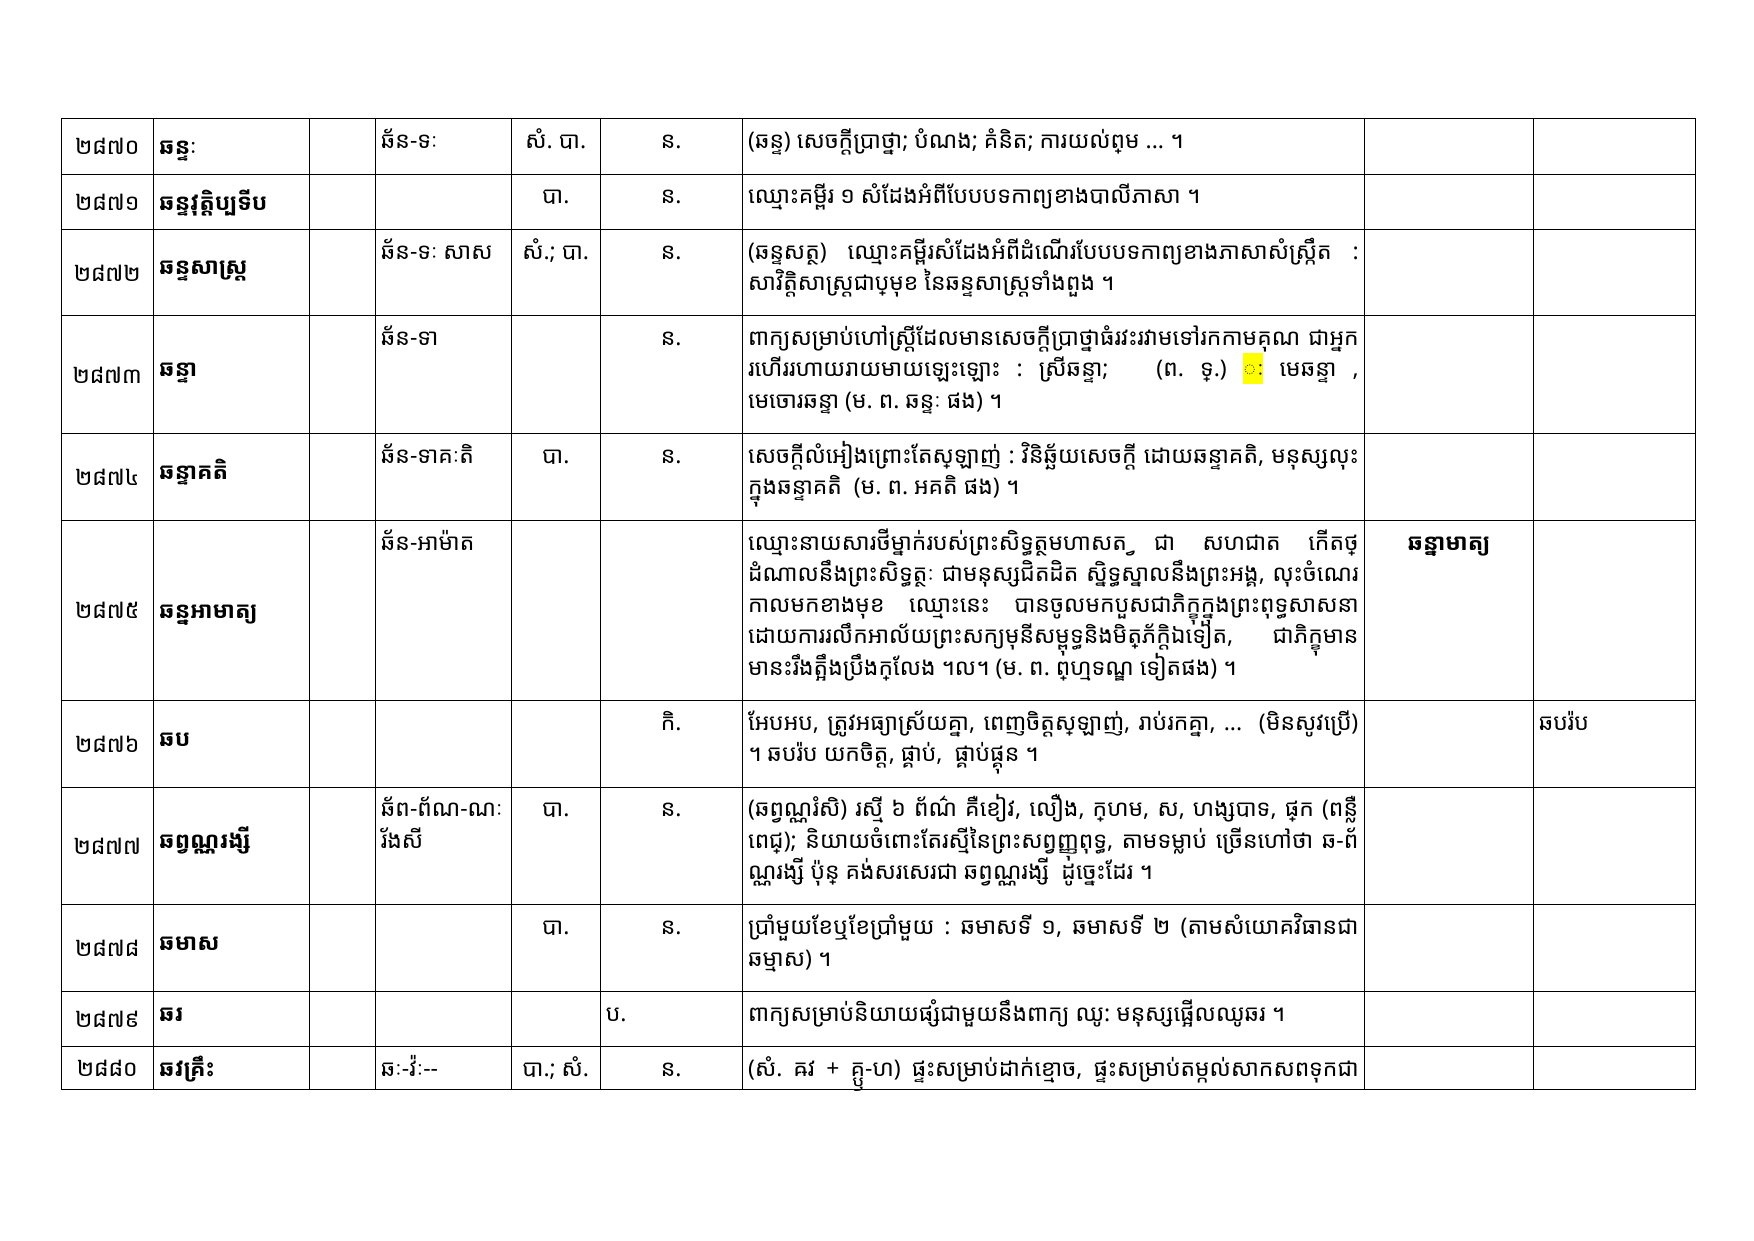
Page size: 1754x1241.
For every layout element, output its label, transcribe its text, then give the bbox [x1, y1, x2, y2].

table_cell សំ.; បា. [512, 230, 600, 315]
table_cell [512, 316, 600, 433]
table_cell ឆ័ព-ព័ណ-ណៈរ័ងសី [376, 788, 511, 904]
table_cell [1534, 230, 1695, 315]
table_cell [310, 788, 375, 904]
table_cell [376, 175, 511, 229]
table_cell អែបអប, ត្រូវ​អធ្យាស្រ័យ​គ្នា, ពេញ​ចិត្ត​ស្រឡាញ់, រាប់​រក​គ្នា, ... (មិន​សូវ​ប្រើ) ។ ឆបរ៉ប យក​ចិត្ត, ផ្គាប់, ផ្គាប់ផ្គុន ។ [743, 701, 1364, 787]
table_cell (ឆព្វណ្ណរំសិ) រស្មី ៦ ព័ណ៌ គឺខៀវ, លឿង, ក្រហម, ស, ហង្សបាទ, ផ្លេក (ពន្លឺ​ពេជ្រ); និយាយ​ចំពោះ​តែ​រស្មី​នៃ​ព្រះ​សព្វញ្ញុពុទ្ធ, តាម​ទម្លាប់ ច្រើន​ហៅ​ថា ឆ-ព័ណ្ណរង្សី ប៉ុន្តែ គង់​សរសេរ​ជា ឆព្វណ្ណរង្សី ដូច្នេះ​ដែរ ។ [743, 788, 1364, 904]
table_cell ន. [601, 1047, 742, 1089]
table_cell ២៨៧១ [62, 175, 153, 229]
table_cell ឆ័ន-ទៈ [376, 119, 511, 173]
table_cell [310, 521, 375, 700]
table_cell បា. [512, 905, 600, 991]
table_cell ឆន្ទា [154, 316, 309, 433]
table_cell [1365, 119, 1533, 173]
table_cell បា. [512, 175, 600, 229]
table_cell [1534, 788, 1695, 904]
table_cell ឆមាស [154, 905, 309, 991]
table_cell ២៨៧២ [62, 230, 153, 315]
table_cell (ឆន្ទ) សេចក្តី​ប្រាថ្នា; បំណង; គំនិត; ការ​យល់​ព្រម ... ។ [743, 119, 1364, 173]
table_cell សំ. បា. [512, 119, 600, 173]
table_cell (ឆន្ទសត្ថ) ឈ្មោះ​គម្ពីរ​សំដែង​អំពី​ដំណើរ​បែប​បទ​កាព្យ​ខាង​ភាសា​សំស្រ្កឹត : សាវិត្តិសាស្រ្ត​ជា​ប្រមុខ នៃ​ឆន្ទសាស្រ្ត​ទាំងពួង​ ។ [743, 230, 1364, 315]
table_cell ២៨៨០ [62, 1047, 153, 1089]
table_cell [310, 119, 375, 173]
table_cell [310, 316, 375, 433]
table_cell ប្រាំ​មួយ​ខែ​ឬ​ខែ​ប្រាំ​មួយ : ឆមាស​ទី ១, ឆមាស​ទី ២ (តាម​សំយោគវិធាន​ជា​ឆម្មាស) ។ [743, 905, 1364, 991]
table_cell ន. [601, 434, 742, 520]
table_cell សេចក្តី​លំអៀង​ព្រោះ​តែ​ស្រឡាញ់ : វិនិឆ័្ឆយ​សេចក្តី ដោយ​ឆន្ទា​គតិ, មនុស្ស​លុះ​ក្នុង​ឆន្ទាគតិ (ម. ព. អគតិ ផង) ។ [743, 434, 1364, 520]
table_cell [1534, 992, 1695, 1046]
table_cell [376, 701, 511, 787]
table_cell បា. [512, 434, 600, 520]
table_cell ប. [601, 992, 742, 1046]
table_cell [1534, 1047, 1695, 1089]
table_cell ន. [601, 905, 742, 991]
table_cell ២៨៧០ [62, 119, 153, 173]
table_cell កិ. [601, 701, 742, 787]
table_cell ឈ្មោះ​គម្ពីរ ១ សំដែង​អំពី​បែប​បទ​កាព្យ​ខាង​បាលី​ភាសា ។ [743, 175, 1364, 229]
table_cell ន. [601, 316, 742, 433]
table_cell ឆន្នអាមាត្យ [154, 521, 309, 700]
table_cell ឆ័ន-ទៈ សាស [376, 230, 511, 315]
table_cell [512, 992, 600, 1046]
table_cell ន. [601, 230, 742, 315]
table_cell ២៨៧៧ [62, 788, 153, 904]
table_cell ឆ័ន-ទាគៈតិ [376, 434, 511, 520]
table_cell (សំ. ឝវ + គ្ឫ-ហ) ផ្ទះ​សម្រាប់​ដាក់​ខ្មោច, ផ្ទះ​សម្រាប់​តម្កល់​សាកសព​ទុក​ជា [743, 1047, 1364, 1089]
table_cell បា. [512, 788, 600, 904]
table_cell [1534, 119, 1695, 173]
table_cell ឆ័ន-ទា [376, 316, 511, 433]
table_cell [310, 175, 375, 229]
table_cell ២៨៧៦ [62, 701, 153, 787]
table_cell ពាក្យ​សម្រាប់​និយាយ​ផ្សំ​ជា​មួយ​នឹង​ពាក្យ ឈូ: មនុស្ស​ផ្អើល​ឈូឆរ ។ [743, 992, 1364, 1046]
table_cell [512, 701, 600, 787]
table_cell [310, 701, 375, 787]
table_cell ឆន្នា​មាត្យ​ [1365, 521, 1533, 700]
table_cell ពាក្យ​សម្រាប់​ហៅ​ស្រ្តី​ដែល​មាន​សេចក្តី​ប្រាថ្នា​ធំ​រវះរវាម​ទៅ​រក​កាមគុណ ជា​អ្នក​រហើររហាយ​រាយមាយ​ឡេះឡោះ : ស្រី​ឆន្ទា; (ព. ទ្រ.) ៈ មេឆន្ទា , មេចោរឆន្ទា (ម. ព. ឆន្ទៈ ផង) ។ [743, 316, 1364, 433]
table_cell [310, 230, 375, 315]
table_cell [1365, 316, 1533, 433]
table_cell [1534, 905, 1695, 991]
table_cell [376, 905, 511, 991]
table_cell ឆន្ទសាស្រ្ត [154, 230, 309, 315]
table_cell ឆៈ-វ៉ៈ-- [376, 1047, 511, 1089]
table_cell ឆរ [154, 992, 309, 1046]
table_cell ឆព្វណ្ណ​រង្សី [154, 788, 309, 904]
table_cell [310, 1047, 375, 1089]
table_cell [376, 992, 511, 1046]
table_cell ២៨៧៣ [62, 316, 153, 433]
table_cell [512, 521, 600, 700]
table_cell [1365, 434, 1533, 520]
table_cell [310, 905, 375, 991]
table_cell [1365, 1047, 1533, 1089]
table_cell ឆវ​គ្រឹះ [154, 1047, 309, 1089]
table_cell [1365, 230, 1533, 315]
table_cell [1365, 175, 1533, 229]
table_cell ឆបរ៉ប [1534, 701, 1695, 787]
table_cell ន. [601, 788, 742, 904]
table_cell ២៨៧៥ [62, 521, 153, 700]
table_cell [1534, 175, 1695, 229]
table_cell ឆន្ទាគតិ [154, 434, 309, 520]
table_cell ឆប [154, 701, 309, 787]
table_cell [1365, 992, 1533, 1046]
table_cell ២៨៧៨ [62, 905, 153, 991]
table_cell ២៨៧៤ [62, 434, 153, 520]
table_cell [1534, 521, 1695, 700]
table_cell ២៨៧៩ [62, 992, 153, 1046]
table_cell [1365, 788, 1533, 904]
table_cell [601, 521, 742, 700]
table_cell [1534, 434, 1695, 520]
table_cell [1365, 905, 1533, 991]
table_cell [310, 434, 375, 520]
table_cell ន. [601, 119, 742, 173]
table_cell ឆន្ទៈ [154, 119, 309, 173]
table_cell បា.; សំ. [512, 1047, 600, 1089]
table_cell ឈ្មោះ​នាយ​សារថី​ម្នាក់​របស់​ព្រះ​សិទ្ធត្ថ​មហា​សត្វ ជា សហជាត​ កើត​ថ្ងៃ​ដំណាល​នឹង​ព្រះ​សិទ្ធត្ថៈ ជា​មនុស្ស​ជិត​ដិត ស្និទ្ធស្នាល​នឹង​ព្រះ​អង្គ, លុះ​ចំណេរ​កាល​មក​ខាង​មុខ ឈ្មោះ​នេះ បាន​ចូល​មក​បួស​ជា​ភិក្ខុ​ក្នុង​ព្រះ​ពុទ្ធ​សាសនា ដោយ​ការ​រលឹក​អាល័យ​ព្រះ​សក្យមុនី​សម្ពុទ្ធ​និង​មិត្រ​ភ័ក្តិ​ឯទៀត, ជា​ភិក្ខុ​មាន​មានះ​រឹងត្អឹង​ប្រឹង​ក្រៃលែង ។ល។ (ម. ព. ព្រហ្មទណ្ឌ ទៀត​ផង) ។ [743, 521, 1364, 700]
table_cell ឆ័ន-អាម៉ាត [376, 521, 511, 700]
table_cell [310, 992, 375, 1046]
table_cell ឆន្ទវុត្តិប្បទីប [154, 175, 309, 229]
table_cell [1534, 316, 1695, 433]
table_cell ន. [601, 175, 742, 229]
table_cell [1365, 701, 1533, 787]
